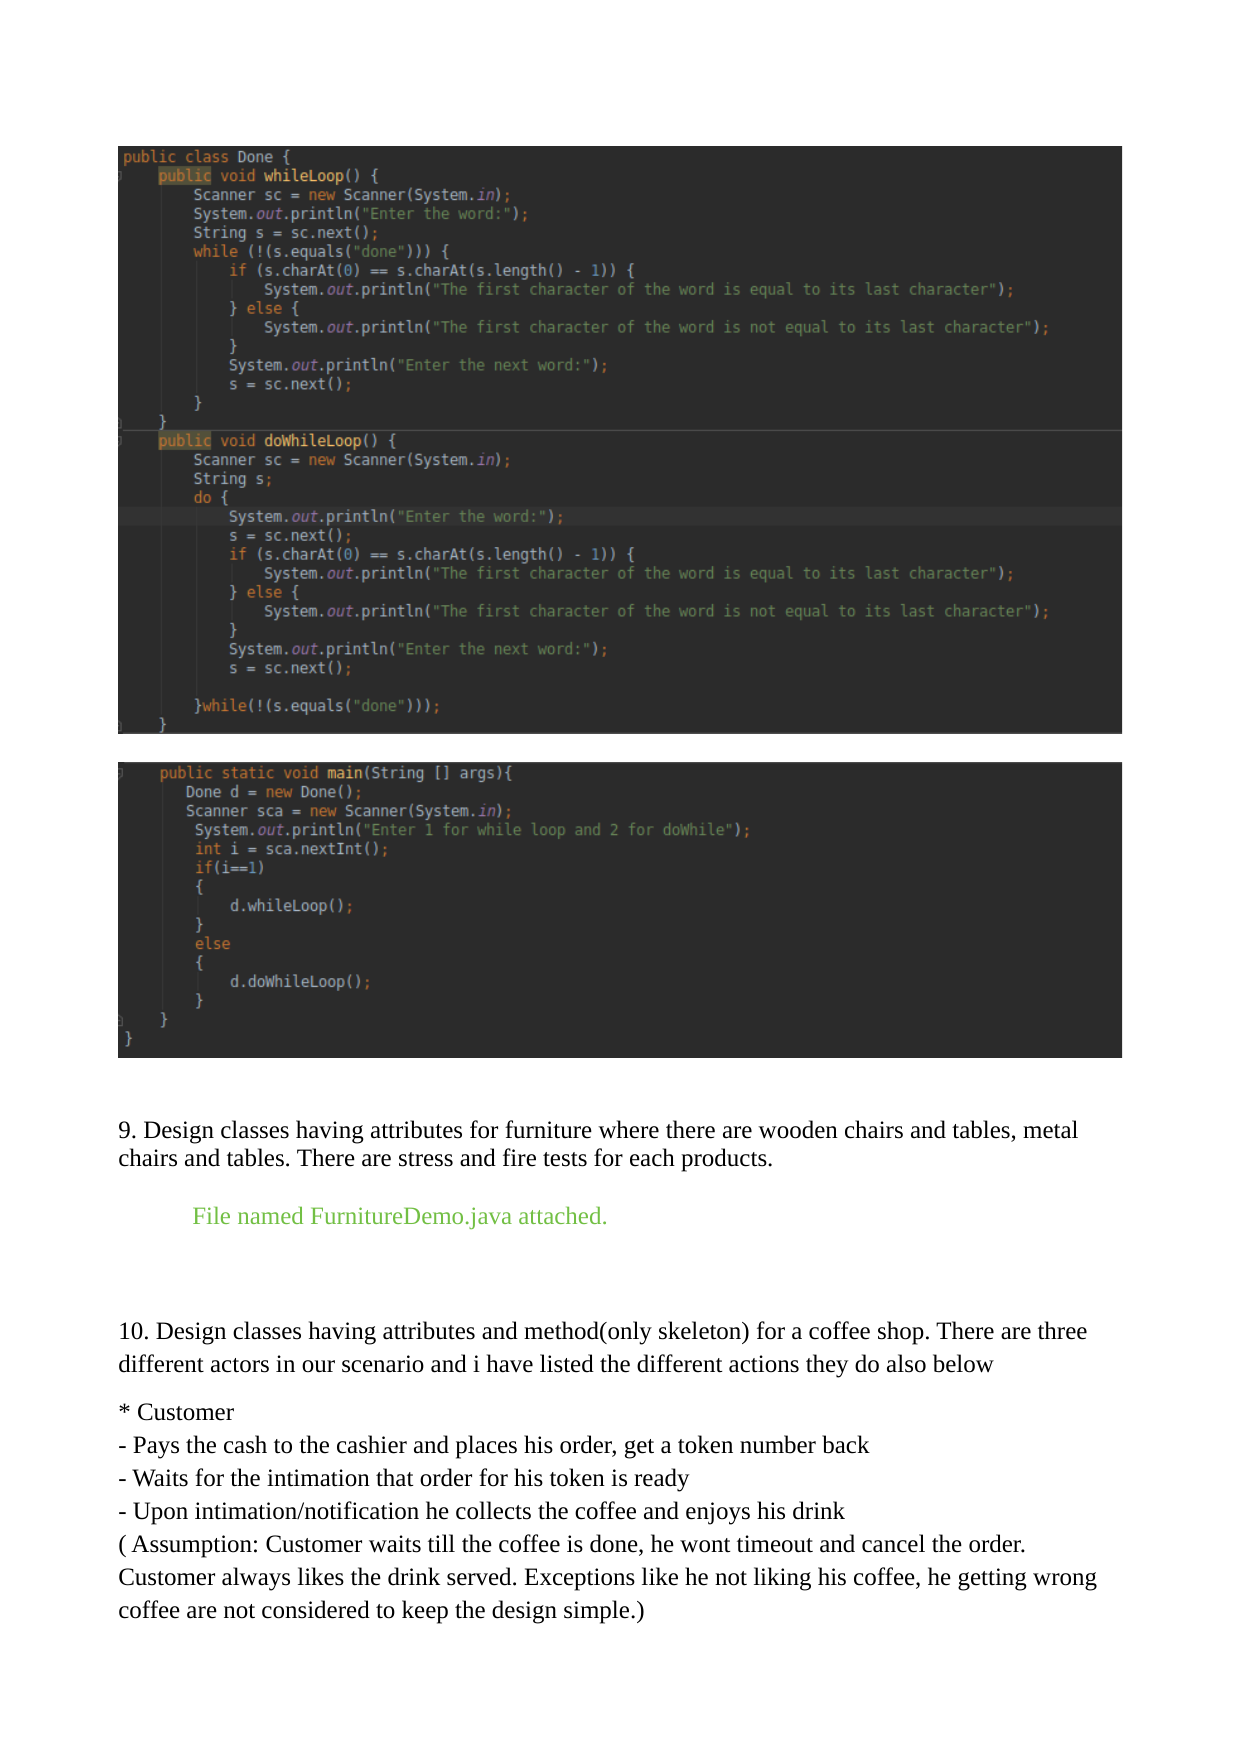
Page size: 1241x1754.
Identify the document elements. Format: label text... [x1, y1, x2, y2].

picture [118, 146, 1123, 734]
text File named FurnitureDemo.java attached. [118, 1201, 1122, 1230]
picture [118, 762, 1123, 1058]
text 10. Design classes having attributes and method(only skeleton) for a coffee shop. There are three different actors in our scenario and i have listed the different actions they do also below [118, 1316, 1122, 1378]
text * Customer - Pays the cash to the cashier and places his order, get a token number back - Waits for the intimation that order for his token is ready - Upon intimation/notification he collects the coffee and enjoys his drink ( Assumption: Customer waits till the coffee is done, he wont timeout and cancel the order. Customer always likes the drink served. Exceptions like he not liking his coffee, he getting wrong coffee are not considered to keep the design simple.) [118, 1397, 1122, 1623]
text 9. Design classes having attributes for furniture where there are wooden chairs and tables, metal chairs and tables. There are stress and fire tests for each products. [118, 1115, 1122, 1172]
